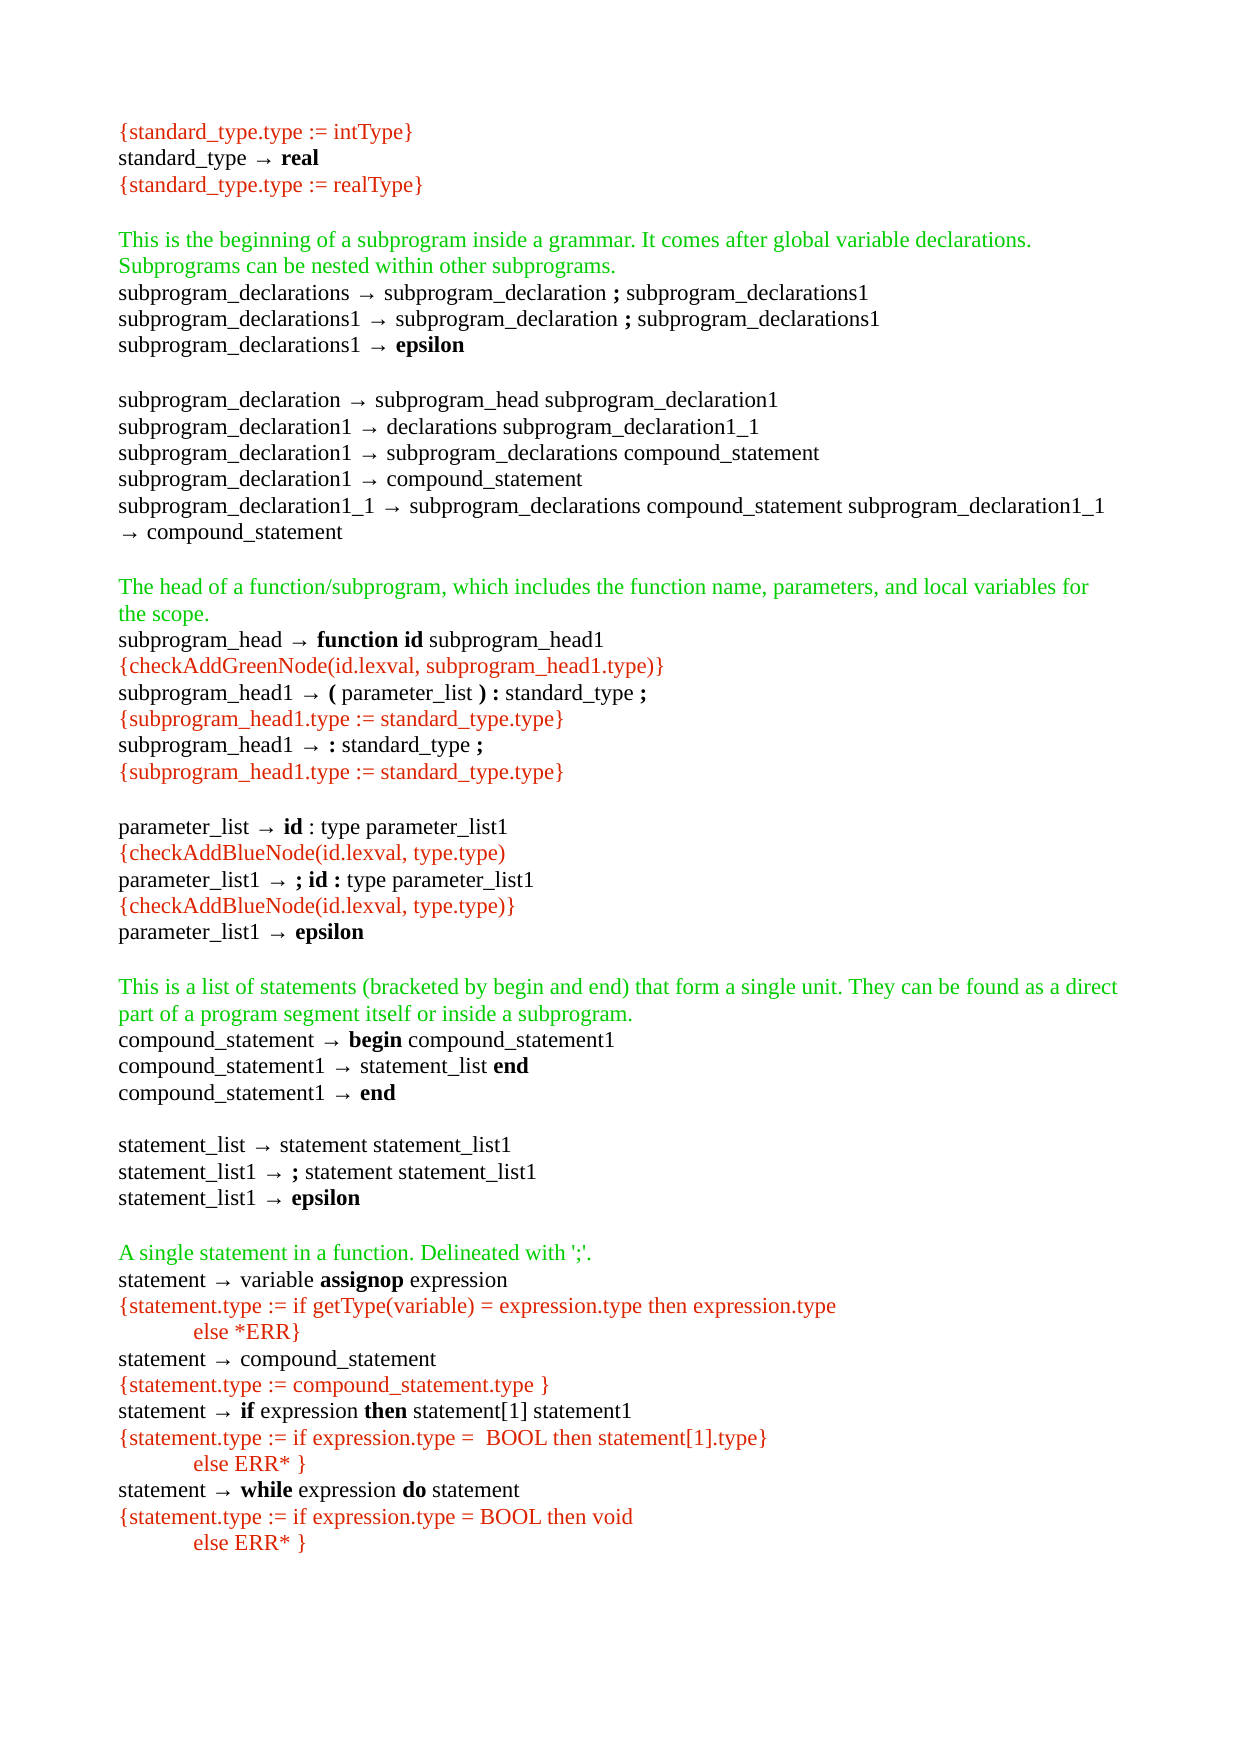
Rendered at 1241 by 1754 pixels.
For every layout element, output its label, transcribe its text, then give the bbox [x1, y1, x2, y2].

text standard_type → real [118, 144, 1122, 171]
text {checkAddBlueNode(id.lexval, type.type) [118, 839, 1122, 866]
text subprogram_declarations1 → subprogram_declaration ; subprogram_declarations1 subprogram_declarations1 → epsilon [118, 305, 1122, 358]
text {standard_type.type := intType} [118, 118, 1122, 144]
text statement → variable assignop expression [118, 1266, 1122, 1292]
text statement_list1 → ; statement statement_list1 [118, 1158, 1122, 1184]
text compound_statement1 → statement_list end [118, 1052, 1122, 1079]
text {statement.type := if expression.type = BOOL then void [118, 1503, 1122, 1529]
text subprogram_declaration → subprogram_head subprogram_declaration1 [118, 386, 1122, 413]
text statement_list1 → epsilon [118, 1184, 1122, 1211]
text parameter_list1 → epsilon [118, 918, 1122, 945]
text subprogram_head → function id subprogram_head1 [118, 626, 1122, 652]
text A single statement in a function. Delineated with ';'. [118, 1239, 1122, 1266]
text statement → if expression then statement[1] statement1 [118, 1397, 1122, 1424]
text {statement.type := if getType(variable) = expression.type then expression.type [118, 1292, 1122, 1318]
text subprogram_declaration1_1 → subprogram_declarations compound_statement subprogram_declaration1_1 → compound_statement [118, 492, 1122, 544]
text subprogram_head1 → ( parameter_list ) : standard_type ; [118, 679, 1122, 705]
text subprogram_head1 → : standard_type ; [118, 731, 1122, 758]
text else ERR* } [118, 1450, 1122, 1477]
text {standard_type.type := realType} [118, 171, 1122, 197]
text compound_statement1 → end [118, 1079, 1122, 1105]
text statement → while expression do statement [118, 1477, 1122, 1503]
text parameter_list1 → ; id : type parameter_list1 [118, 866, 1122, 892]
text statement_list → statement statement_list1 [118, 1132, 1122, 1158]
text {statement.type := compound_statement.type } [118, 1371, 1122, 1397]
text {subprogram_head1.type := standard_type.type} [118, 705, 1122, 731]
text subprogram_declaration1 → compound_statement [118, 466, 1122, 492]
text subprogram_declarations → subprogram_declaration ; subprogram_declarations1 [118, 279, 1122, 305]
text compound_statement → begin compound_statement1 [118, 1026, 1122, 1052]
text {checkAddBlueNode(id.lexval, type.type)} [118, 892, 1122, 918]
text else ERR* } [118, 1529, 1122, 1556]
text This is the beginning of a subprogram inside a grammar. It comes after global variable declarations. Subprograms can be nested within other subprograms. [118, 226, 1122, 279]
text The head of a function/subprogram, which includes the function name, parameters, and local variables for the scope. [118, 573, 1122, 626]
text statement → compound_statement [118, 1345, 1122, 1371]
text {statement.type := if expression.type = BOOL then statement[1].type} [118, 1424, 1122, 1450]
text {subprogram_head1.type := standard_type.type} [118, 758, 1122, 784]
text else *ERR} [118, 1318, 1122, 1345]
text {checkAddGreenNode(id.lexval, subprogram_head1.type)} [118, 652, 1122, 679]
text subprogram_declaration1 → subprogram_declarations compound_statement [118, 439, 1122, 466]
text This is a list of statements (bracketed by begin and end) that form a single unit. They can be found as a direct part of a program segment itself or inside a subprogram. [118, 973, 1122, 1026]
text subprogram_declaration1 → declarations subprogram_declaration1_1 [118, 413, 1122, 439]
text parameter_list → id : type parameter_list1 [118, 813, 1122, 839]
